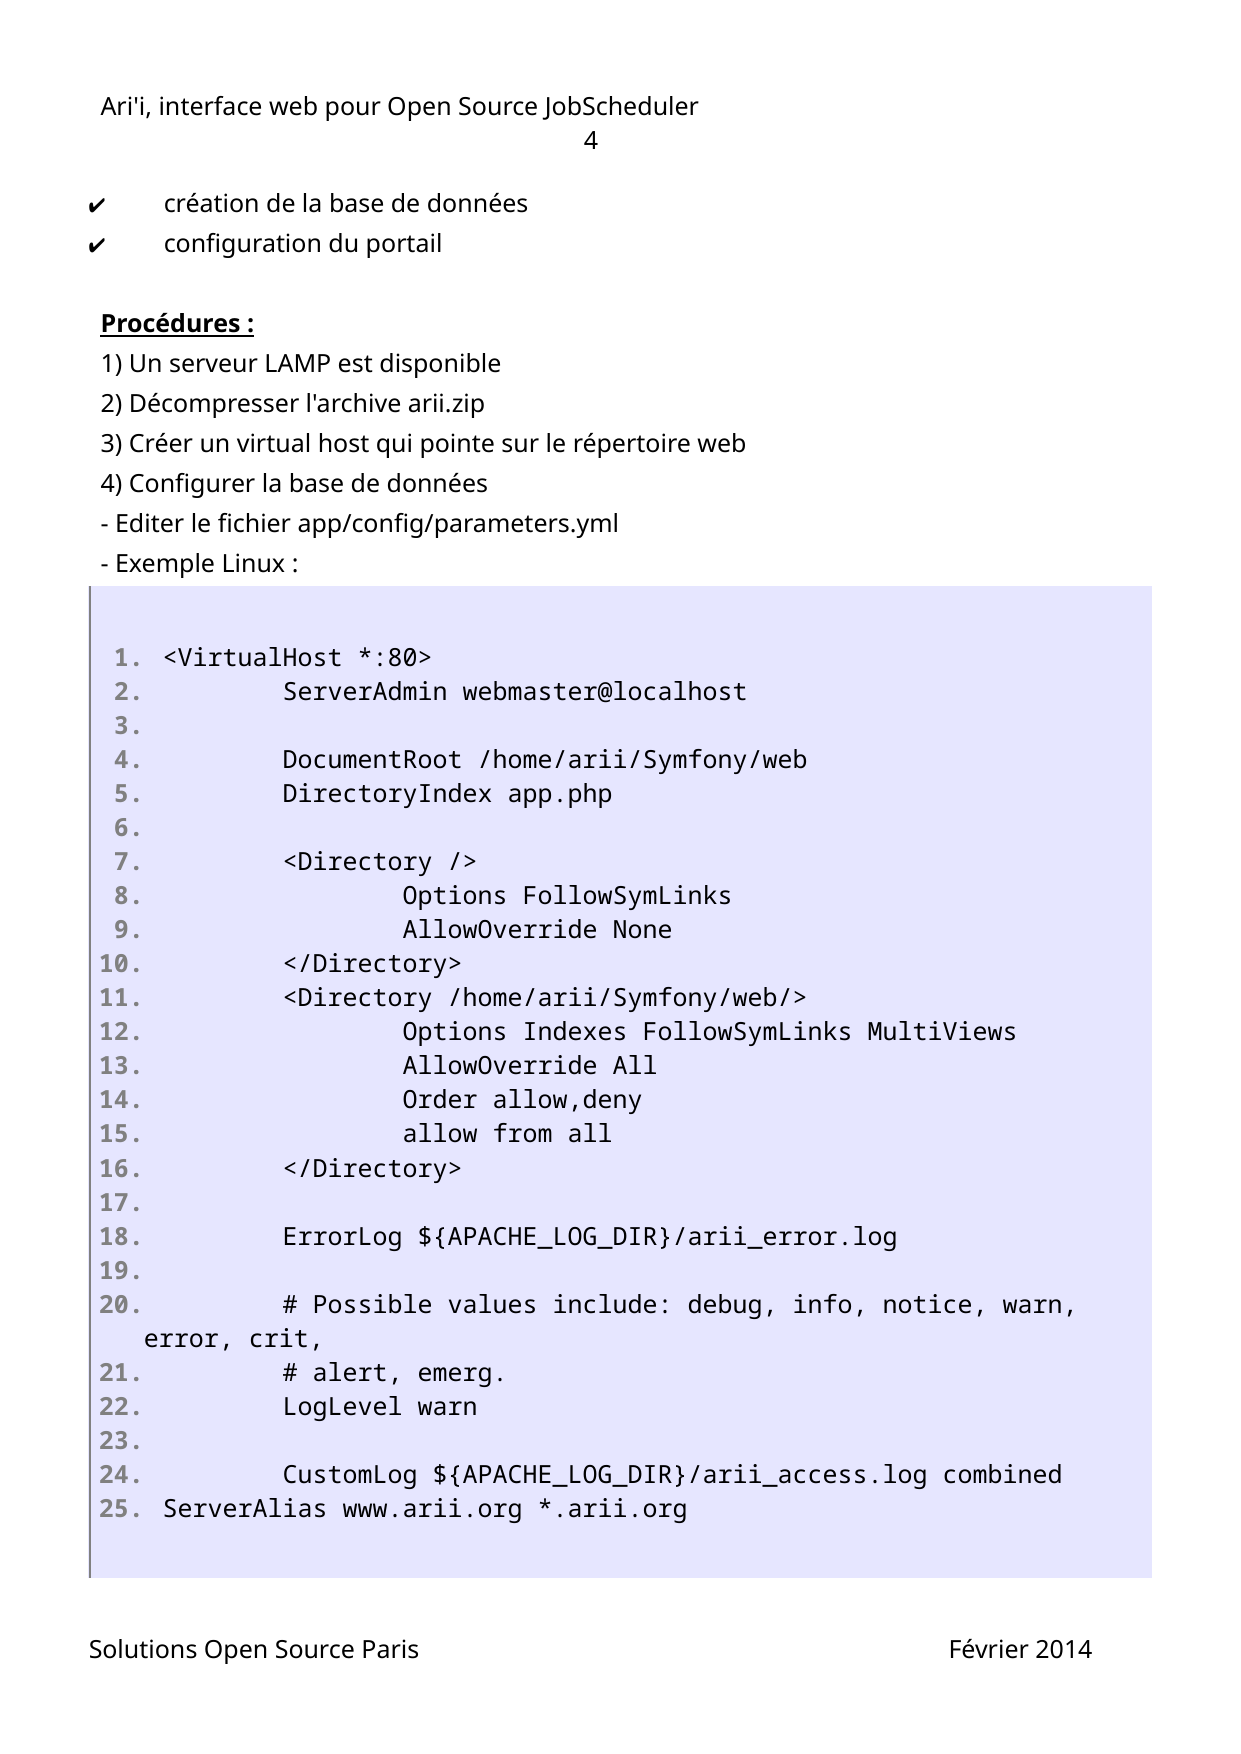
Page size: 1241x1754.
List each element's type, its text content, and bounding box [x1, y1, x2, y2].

list AllowOverride None [91, 912, 1152, 946]
text - Exemple Linux : [88, 546, 1152, 580]
list <VirtualHost *:80> [91, 586, 1152, 673]
list ServerAlias www.arii.org *.arii.org [91, 1491, 1152, 1578]
list allow from all [91, 1116, 1152, 1150]
list création de la base de données [88, 186, 1152, 220]
text Procédures : [88, 306, 1152, 340]
list # Possible values include: debug, info, notice, warn, error, crit, [91, 1286, 1152, 1354]
text 1) Un serveur LAMP est disponible [88, 346, 1152, 380]
list LogLevel warn [91, 1389, 1152, 1423]
list <Directory /home/arii/Symfony/web/> [91, 980, 1152, 1014]
list </Directory> [91, 946, 1152, 980]
list Options Indexes FollowSymLinks MultiViews [91, 1014, 1152, 1048]
list Options FollowSymLinks [91, 878, 1152, 912]
list </Directory> [91, 1150, 1152, 1184]
list DocumentRoot /home/arii/Symfony/web [91, 741, 1152, 776]
text 3) Créer un virtual host qui pointe sur le répertoire web [88, 426, 1152, 460]
list # alert, emerg. [91, 1354, 1152, 1389]
list configuration du portail [88, 226, 1152, 260]
text 4) Configurer la base de données [88, 466, 1152, 500]
list ServerAdmin webmaster@localhost [91, 673, 1152, 707]
list ErrorLog ${APACHE_LOG_DIR}/arii_error.log [91, 1218, 1152, 1252]
list DirectoryIndex app.php [91, 776, 1152, 809]
text - Editer le fichier app/config/parameters.yml [88, 506, 1152, 540]
list Order allow,deny [91, 1082, 1152, 1116]
list <Directory /> [91, 844, 1152, 878]
list AllowOverride All [91, 1048, 1152, 1082]
text 2) Décompresser l'archive arii.zip [88, 386, 1152, 420]
list CustomLog ${APACHE_LOG_DIR}/arii_access.log combined [91, 1457, 1152, 1491]
